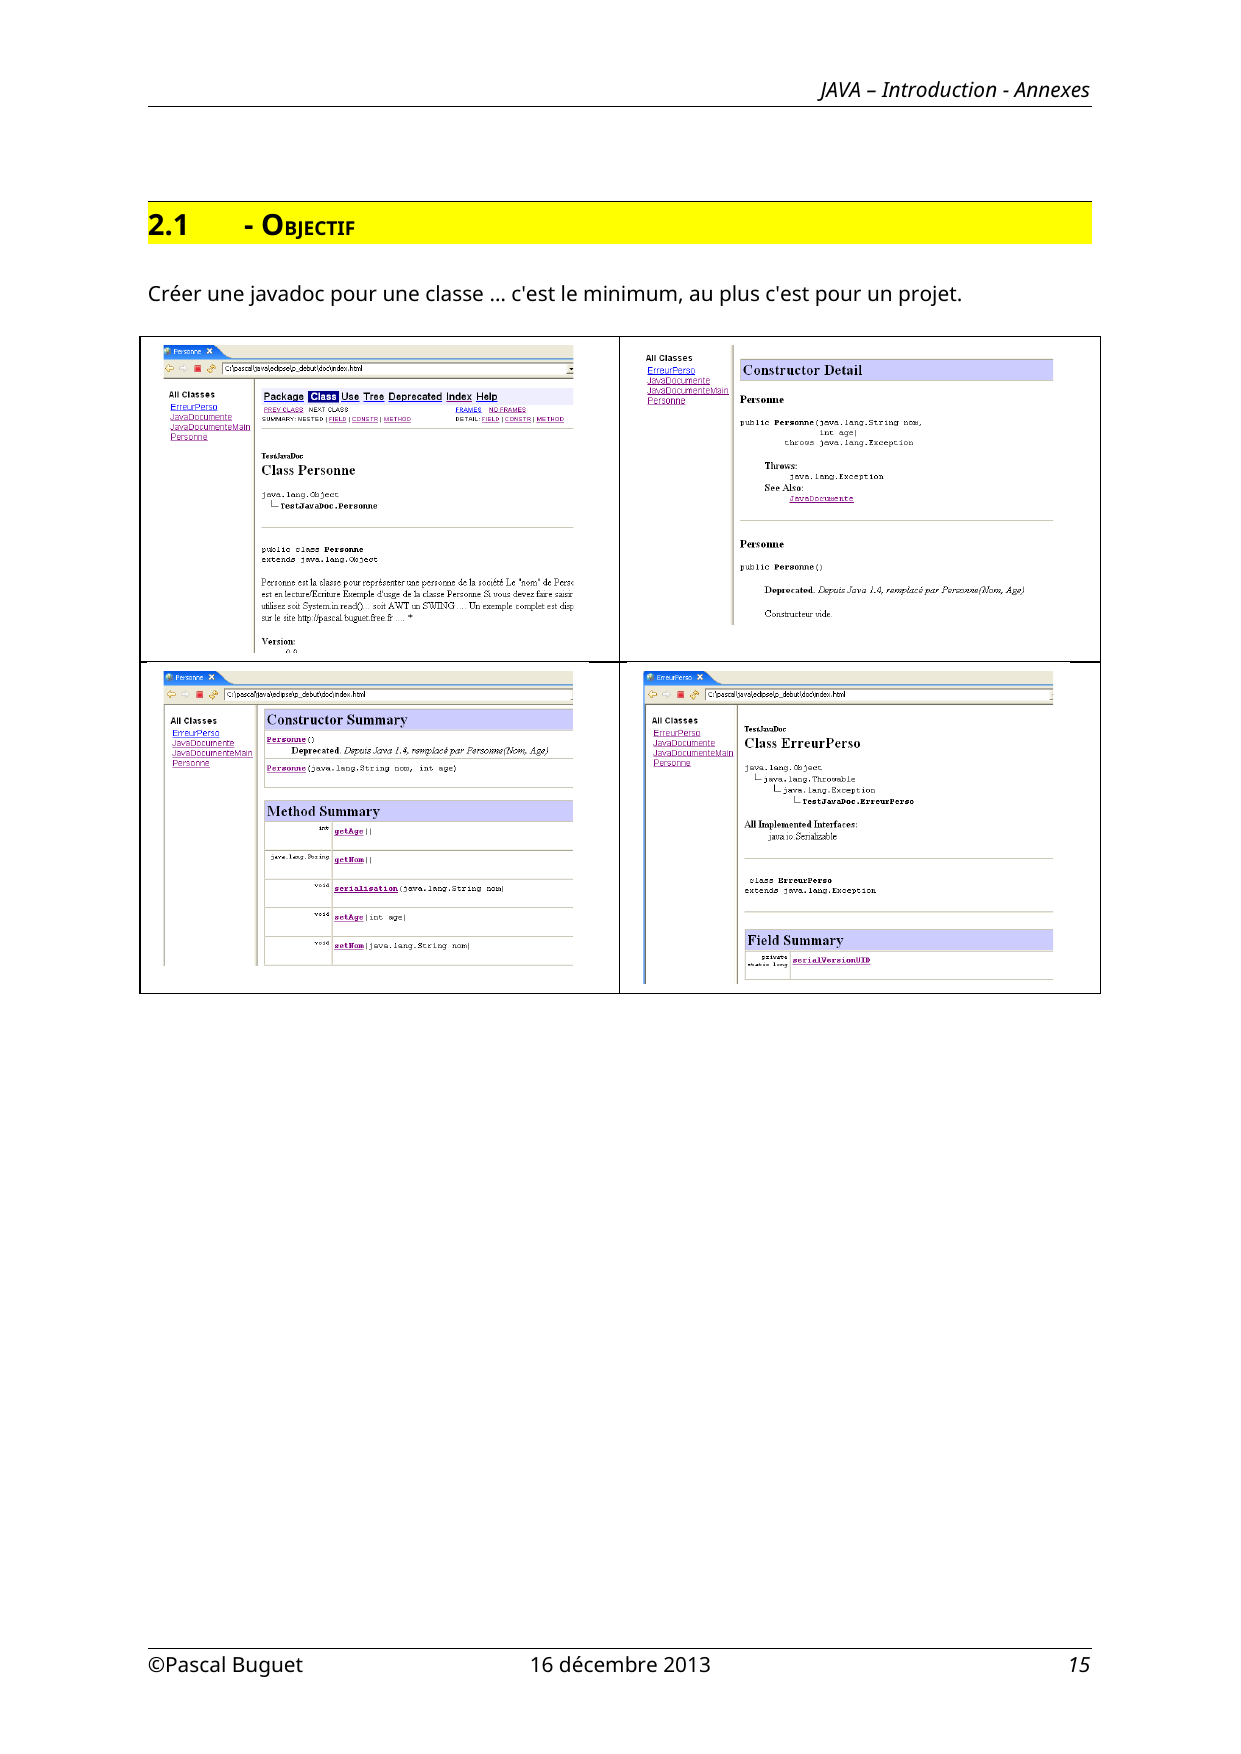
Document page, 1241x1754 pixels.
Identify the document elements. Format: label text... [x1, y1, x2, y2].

table_header [620, 337, 1100, 661]
text Créer une javadoc pour une classe … c'est le minimum, au plus c'est pour un projet. [148, 279, 1092, 307]
table_cell [141, 663, 619, 992]
subtitle - Objectif [148, 202, 1092, 244]
table_header [141, 337, 619, 661]
table_cell [620, 663, 1100, 992]
